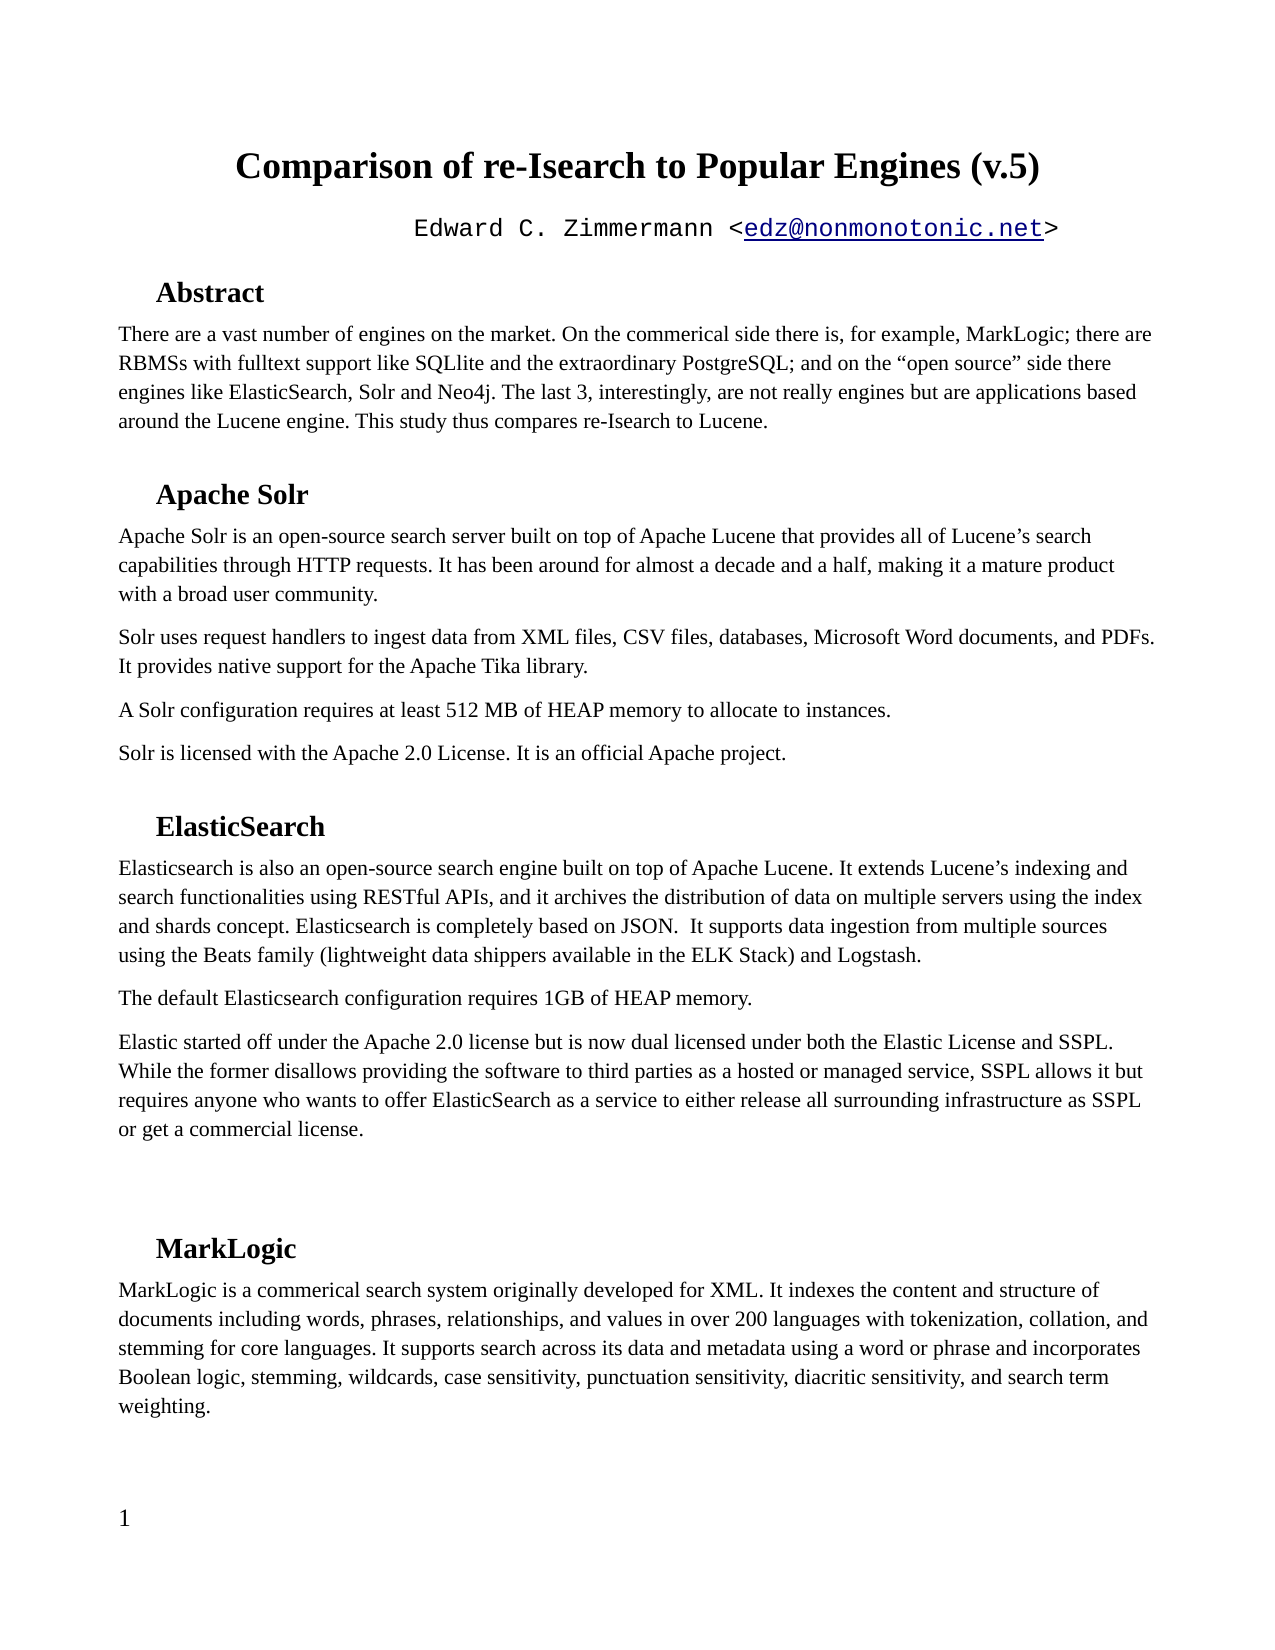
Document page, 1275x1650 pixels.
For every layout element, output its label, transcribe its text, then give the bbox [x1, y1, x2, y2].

subtitle Abstract [156, 275, 1157, 309]
text MarkLogic is a commerical search system originally developed for XML. It indexes the content and structure of documents including words, phrases, relationships, and values in over 200 languages with tokenization, collation, and stemming for core languages. It supports search across its data and metadata using a word or phrase and incorporates Boolean logic, stemming, wildcards, case sensitivity, punctuation sensitivity, diacritic sensitivity, and search term weighting. [118, 1277, 1157, 1418]
text There are a vast number of engines on the market. On the commerical side there is, for example, MarkLogic; there are RBMSs with fulltext support like SQLlite and the extraordinary PostgreSQL; and on the “open source” side there engines like ElasticSearch, Solr and Neo4j. The last 3, interestingly, are not really engines but are applications based around the Lucene engine. This study thus compares re-Isearch to Lucene. [118, 321, 1157, 433]
text Elasticsearch is also an open-source search engine built on top of Apache Lucene. It extends Lucene’s indexing and search functionalities using RESTful APIs, and it archives the distribution of data on multiple servers using the index and shards concept. Elasticsearch is completely based on JSON. It supports data ingestion from multiple sources using the Beats family (lightweight data shippers available in the ELK Stack) and Logstash. [118, 855, 1157, 967]
subtitle Apache Solr [156, 477, 1157, 510]
text A Solr configuration requires at least 512 MB of HEAP memory to allocate to instances. [118, 697, 1157, 722]
text Solr uses request handlers to ingest data from XML files, CSV files, databases, Microsoft Word documents, and PDFs. It provides native support for the Apache Tika library. [118, 624, 1157, 678]
text Edward C. Zimmermann <edz@nonmonotonic.net> [118, 216, 1157, 244]
text The default Elasticsearch configuration requires 1GB of HEAP memory. [118, 985, 1157, 1011]
text Solr is licensed with the Apache 2.0 License. It is an official Apache project. [118, 740, 1157, 766]
text Apache Solr is an open-source search server built on top of Apache Lucene that provides all of Lucene’s search capabilities through HTTP requests. It has been around for almost a decade and a half, making it a mature product with a broad user community. [118, 523, 1157, 606]
subtitle MarkLogic [156, 1231, 1157, 1265]
subtitle ElasticSearch [156, 809, 1157, 842]
text Elastic started off under the Apache 2.0 license but is now dual licensed under both the Elastic License and SSPL. While the former disallows providing the software to third parties as a hosted or managed service, SSPL allows it but requires anyone who wants to offer ElasticSearch as a service to either release all surrounding infrastructure as SSPL or get a commercial license. [118, 1029, 1157, 1141]
